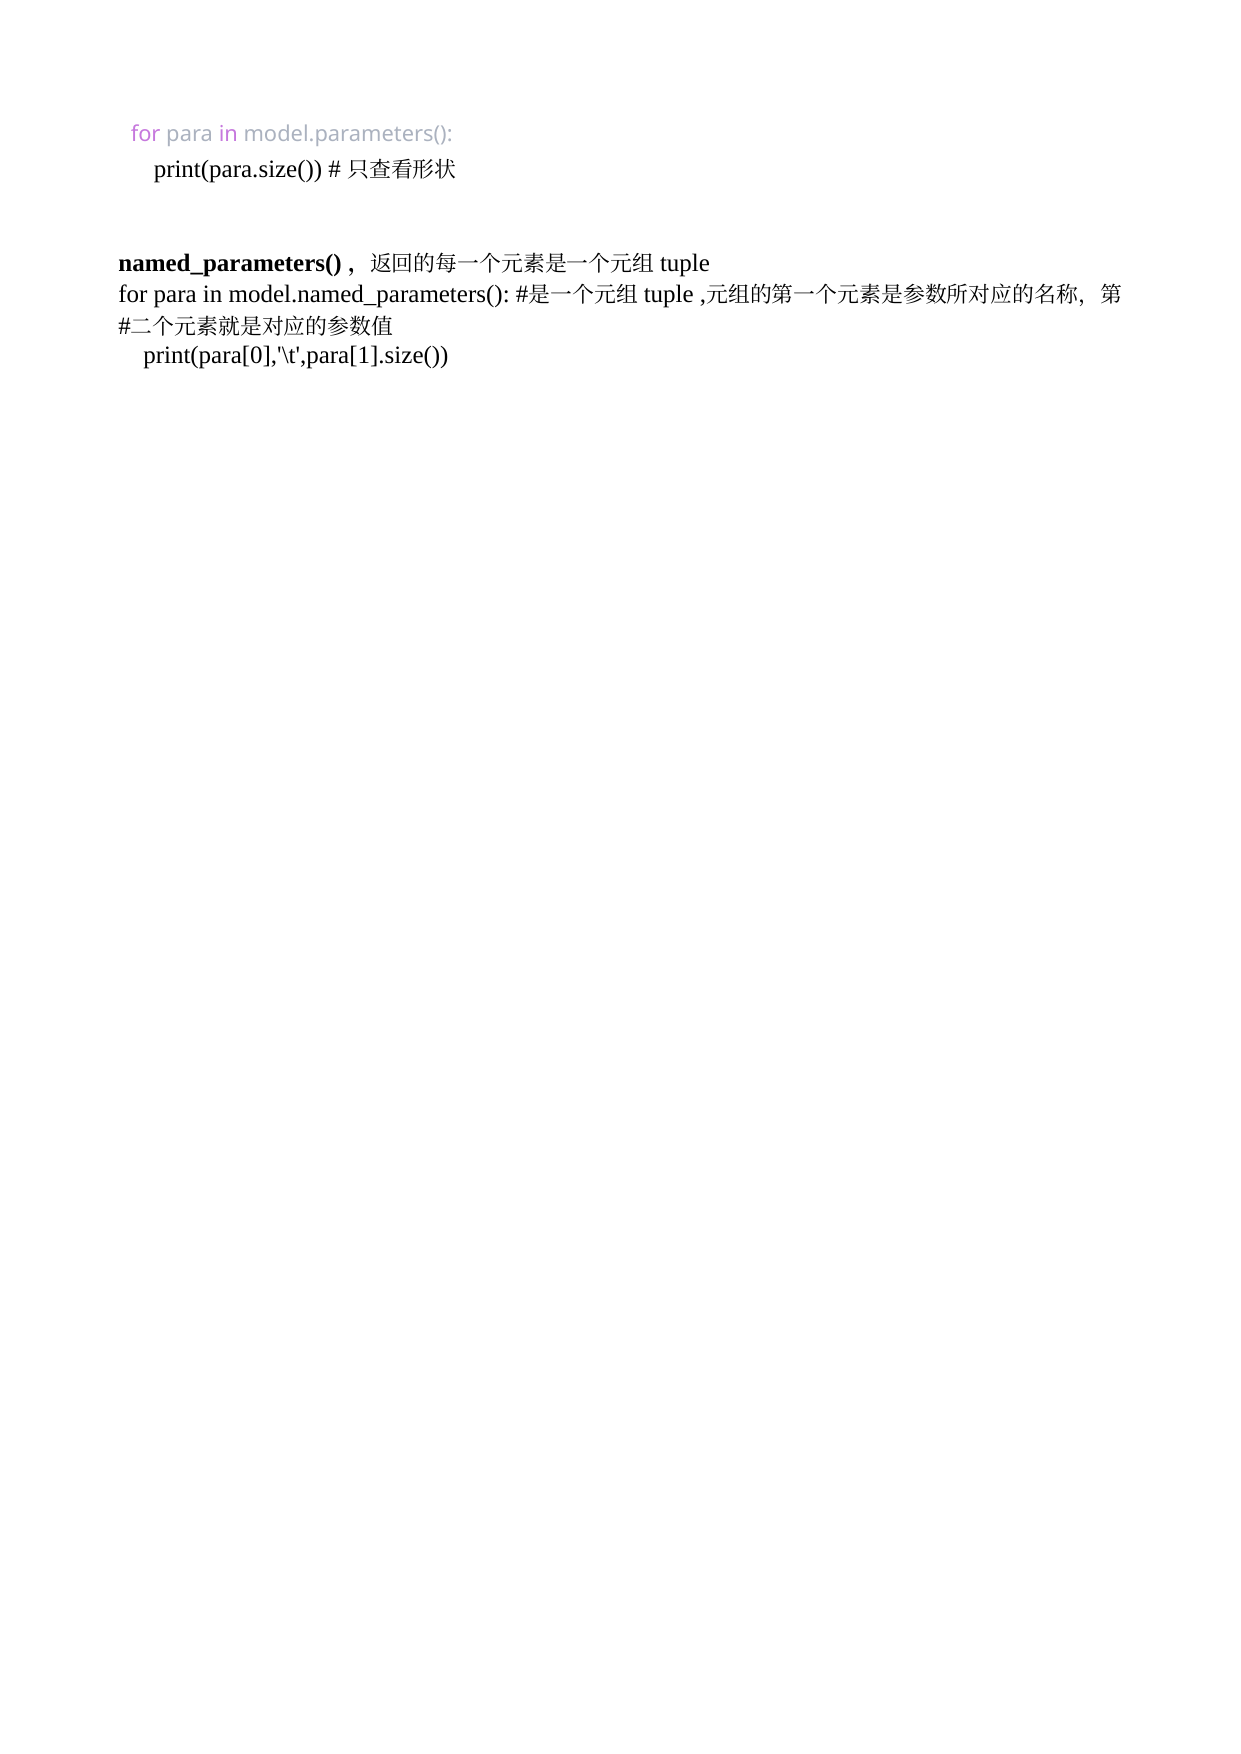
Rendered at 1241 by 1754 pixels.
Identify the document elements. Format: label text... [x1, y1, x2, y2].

list print(para[0],'\t',para[1].size()) [118, 340, 1122, 369]
text for para in model.named_parameters(): #是一个元组 tuple ,元组的第一个元素是参数所对应的名称，第 #二个元素就是对应的参数值 [118, 277, 1122, 340]
text named_parameters() ，返回的每一个元素是一个元组 tuple [118, 246, 1122, 277]
text for para in model.parameters(): [131, 118, 1122, 148]
text print(para.size()) # 只查看形状 [131, 152, 1122, 184]
